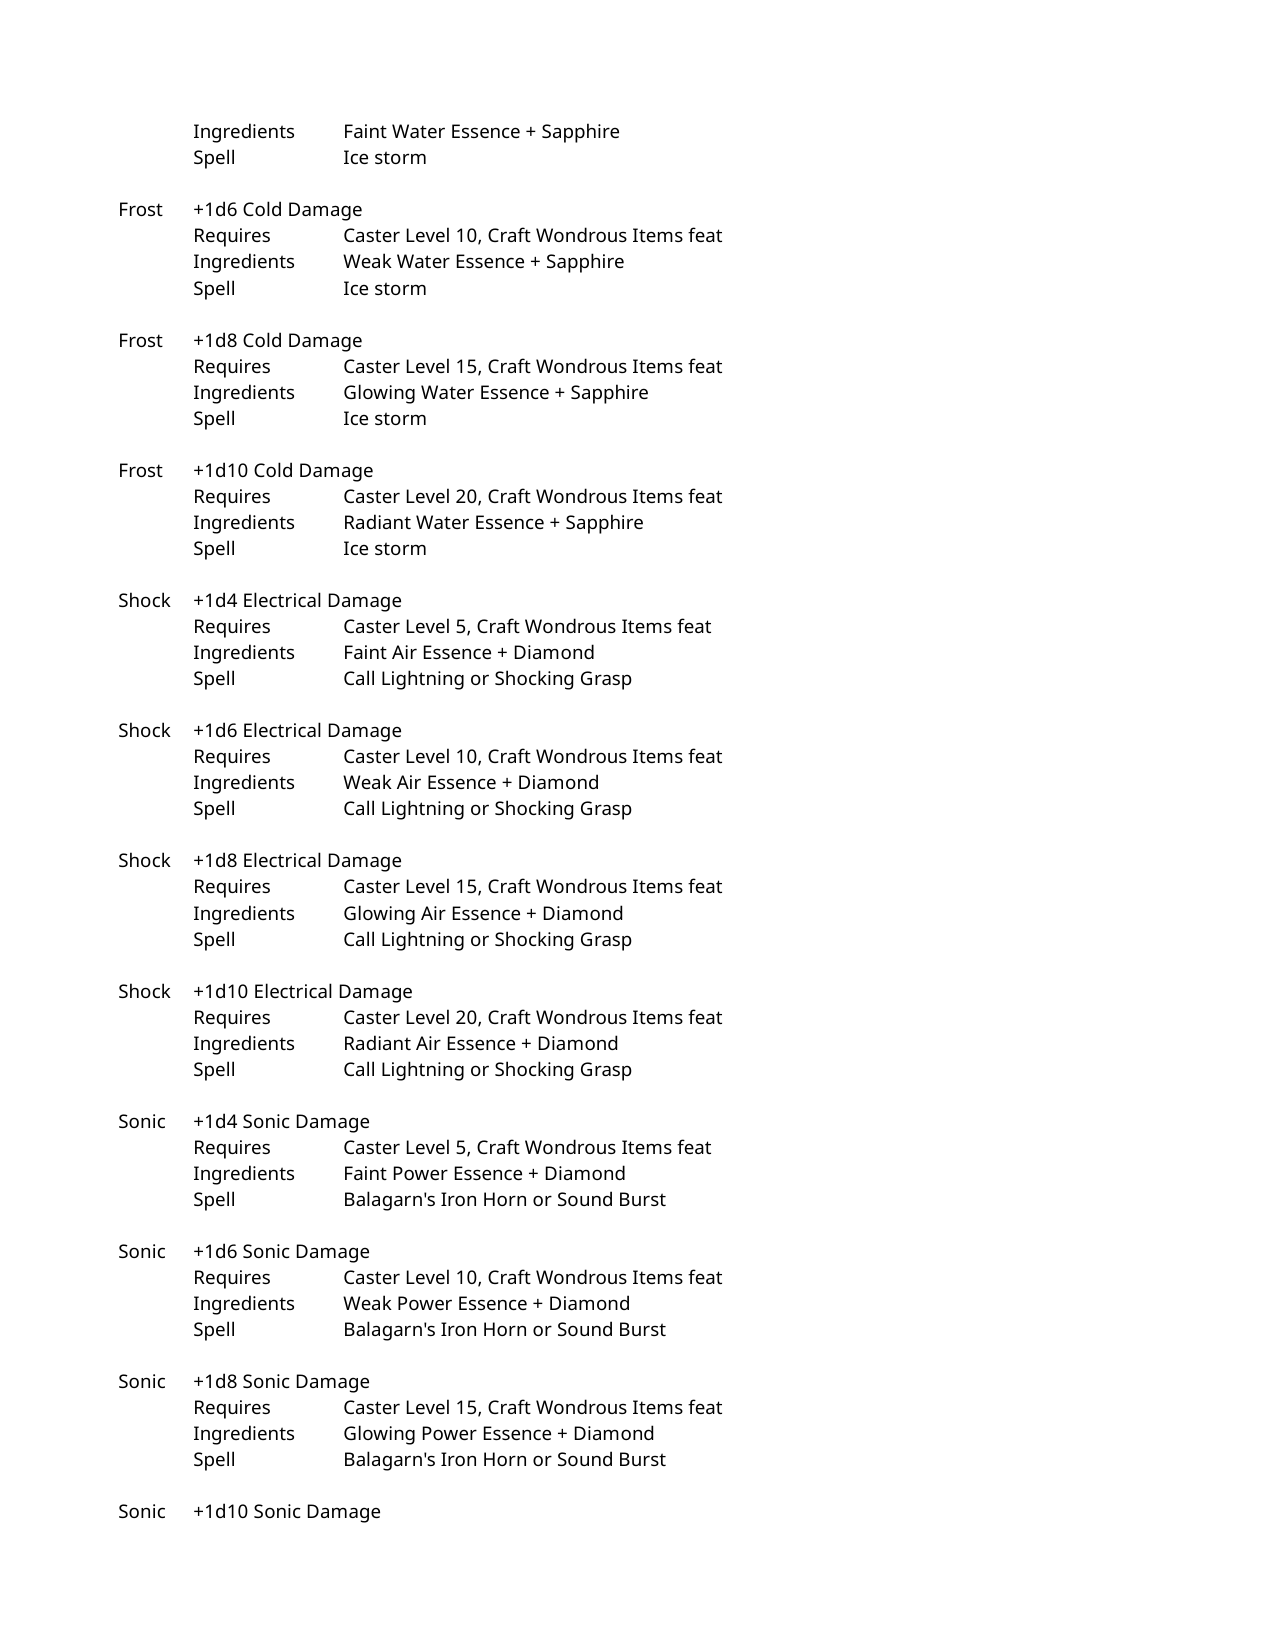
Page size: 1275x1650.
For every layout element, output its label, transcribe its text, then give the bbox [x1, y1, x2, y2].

text Ingredients Faint Air Essence + Diamond [118, 639, 1157, 665]
text Ingredients Faint Power Essence + Diamond [118, 1160, 1157, 1186]
text Shock +1d8 Electrical Damage [118, 847, 1157, 873]
text Spell Balagarn's Iron Horn or Sound Burst [118, 1446, 1157, 1472]
text Ingredients Glowing Water Essence + Sapphire [118, 378, 1157, 404]
text Requires Caster Level 15, Craft Wondrous Items feat [118, 873, 1157, 899]
text Requires Caster Level 5, Craft Wondrous Items feat [118, 1134, 1157, 1160]
text Ingredients Glowing Air Essence + Diamond [118, 899, 1157, 925]
text Requires Caster Level 20, Craft Wondrous Items feat [118, 1003, 1157, 1029]
text Frost +1d6 Cold Damage [118, 196, 1157, 222]
text Ingredients Glowing Power Essence + Diamond [118, 1420, 1157, 1446]
text Requires Caster Level 15, Craft Wondrous Items feat [118, 1394, 1157, 1420]
text Spell Ice storm [118, 535, 1157, 561]
text Spell Call Lightning or Shocking Grasp [118, 795, 1157, 821]
text Sonic +1d8 Sonic Damage [118, 1368, 1157, 1394]
text Ingredients Radiant Water Essence + Sapphire [118, 509, 1157, 535]
text Spell Ice storm [118, 404, 1157, 431]
text Spell Call Lightning or Shocking Grasp [118, 665, 1157, 691]
text Spell Balagarn's Iron Horn or Sound Burst [118, 1316, 1157, 1342]
text Spell Call Lightning or Shocking Grasp [118, 925, 1157, 951]
text Shock +1d10 Electrical Damage [118, 977, 1157, 1003]
text Frost +1d8 Cold Damage [118, 326, 1157, 352]
text Spell Balagarn's Iron Horn or Sound Burst [118, 1186, 1157, 1212]
text Sonic +1d4 Sonic Damage [118, 1108, 1157, 1134]
text Requires Caster Level 20, Craft Wondrous Items feat [118, 483, 1157, 509]
text Sonic +1d6 Sonic Damage [118, 1238, 1157, 1264]
text Ingredients Weak Power Essence + Diamond [118, 1290, 1157, 1316]
text Spell Call Lightning or Shocking Grasp [118, 1056, 1157, 1082]
text Spell Ice storm [118, 274, 1157, 300]
text Requires Caster Level 10, Craft Wondrous Items feat [118, 743, 1157, 769]
text Frost +1d10 Cold Damage [118, 457, 1157, 483]
text Requires Caster Level 15, Craft Wondrous Items feat [118, 352, 1157, 378]
text Spell Ice storm [118, 144, 1157, 170]
text Ingredients Weak Air Essence + Diamond [118, 769, 1157, 795]
text Ingredients Faint Water Essence + Sapphire [118, 118, 1157, 144]
text Shock +1d4 Electrical Damage [118, 587, 1157, 613]
text Ingredients Radiant Air Essence + Diamond [118, 1029, 1157, 1056]
text Requires Caster Level 10, Craft Wondrous Items feat [118, 222, 1157, 248]
text Ingredients Weak Water Essence + Sapphire [118, 248, 1157, 274]
text Sonic +1d10 Sonic Damage [118, 1498, 1157, 1524]
text Requires Caster Level 10, Craft Wondrous Items feat [118, 1264, 1157, 1290]
text Shock +1d6 Electrical Damage [118, 717, 1157, 743]
text Requires Caster Level 5, Craft Wondrous Items feat [118, 613, 1157, 639]
